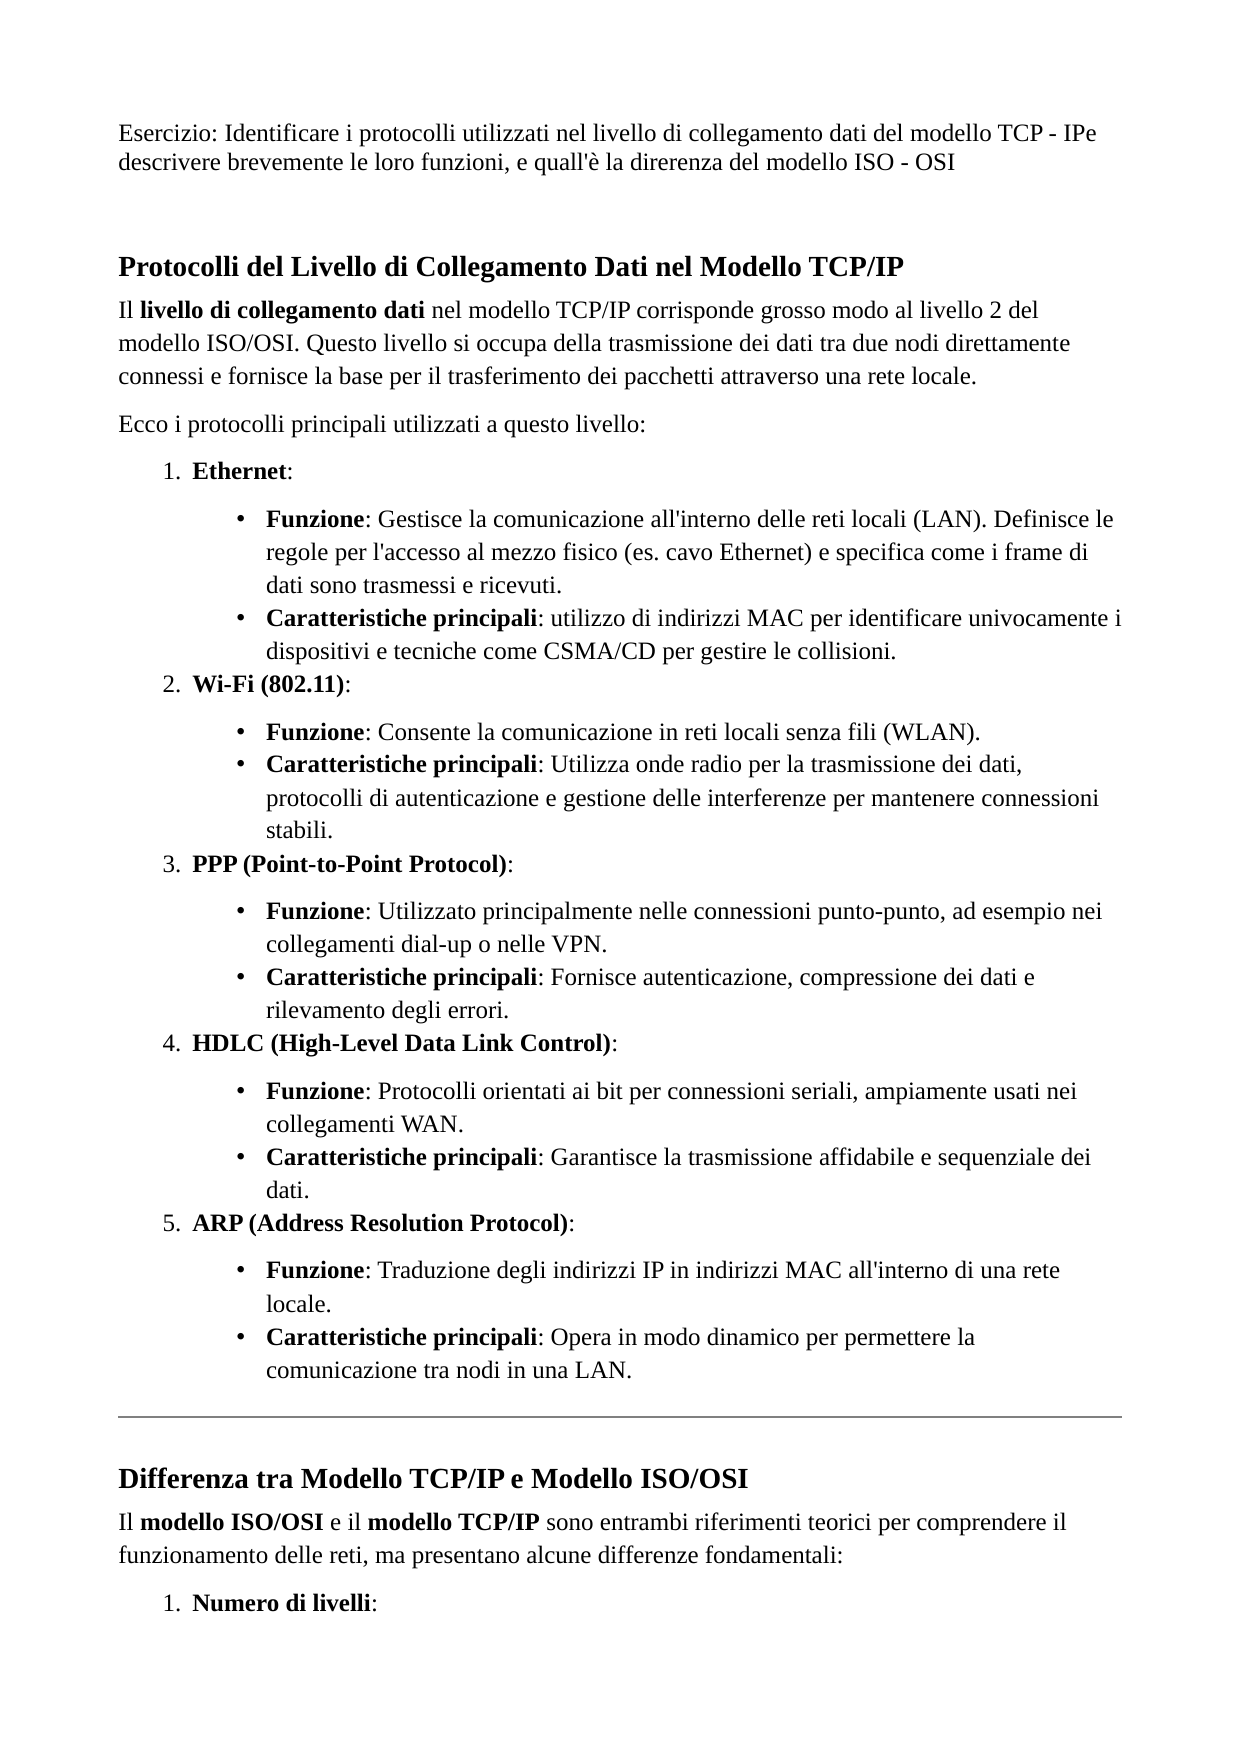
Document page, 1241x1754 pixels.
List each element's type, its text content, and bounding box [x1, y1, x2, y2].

list HDLC (High-Level Data Link Control): [162, 1028, 1122, 1057]
list Funzione: Protocolli orientati ai bit per connessioni seriali, ampiamente usati nei collegamenti WAN. [236, 1076, 1122, 1138]
text Ecco i protocolli principali utilizzati a questo livello: [118, 409, 1122, 437]
list Caratteristiche principali: Opera in modo dinamico per permettere la comunicazione tra nodi in una LAN. [236, 1322, 1122, 1383]
subtitle Protocolli del Livello di Collegamento Dati nel Modello TCP/IP [118, 249, 1122, 282]
list Funzione: Traduzione degli indirizzi IP in indirizzi MAC all'interno di una rete locale. [236, 1256, 1122, 1317]
text Il livello di collegamento dati nel modello TCP/IP corrisponde grosso modo al livello 2 del modello ISO/OSI. Questo livello si occupa della trasmissione dei dati tra due nodi direttamente connessi e fornisce la base per il trasferimento dei pacchetti attraverso una rete locale. [118, 295, 1122, 390]
list Caratteristiche principali: Utilizza onde radio per la trasmissione dei dati, protocolli di autenticazione e gestione delle interferenze per mantenere connessioni stabili. [236, 749, 1122, 844]
list Numero di livelli: [162, 1588, 1122, 1617]
list ARP (Address Resolution Protocol): [162, 1208, 1122, 1237]
list Caratteristiche principali: Garantisce la trasmissione affidabile e sequenziale dei dati. [236, 1142, 1122, 1204]
subtitle Differenza tra Modello TCP/IP e Modello ISO/OSI [118, 1461, 1122, 1495]
list Funzione: Consente la comunicazione in reti locali senza fili (WLAN). [236, 717, 1122, 745]
list Caratteristiche principali: utilizzo di indirizzi MAC per identificare univocamente i dispositivi e tecniche come CSMA/CD per gestire le collisioni. [236, 603, 1122, 665]
list Ethernet: [162, 456, 1122, 485]
text Il modello ISO/OSI e il modello TCP/IP sono entrambi riferimenti teorici per comprendere il funzionamento delle reti, ma presentano alcune differenze fondamentali: [118, 1507, 1122, 1569]
list Caratteristiche principali: Fornisce autenticazione, compressione dei dati e rilevamento degli errori. [236, 962, 1122, 1024]
list PPP (Point-to-Point Protocol): [162, 849, 1122, 877]
list Wi-Fi (802.11): [162, 669, 1122, 698]
text Esercizio: Identificare i protocolli utilizzati nel livello di collegamento dati del modello TCP - IPe descrivere brevemente le loro funzioni, e quall'è la direrenza del modello ISO - OSI [118, 118, 1122, 176]
list Funzione: Gestisce la comunicazione all'interno delle reti locali (LAN). Definisce le regole per l'accesso al mezzo fisico (es. cavo Ethernet) e specifica come i frame di dati sono trasmessi e ricevuti. [236, 504, 1122, 599]
list Funzione: Utilizzato principalmente nelle connessioni punto-punto, ad esempio nei collegamenti dial-up o nelle VPN. [236, 896, 1122, 958]
